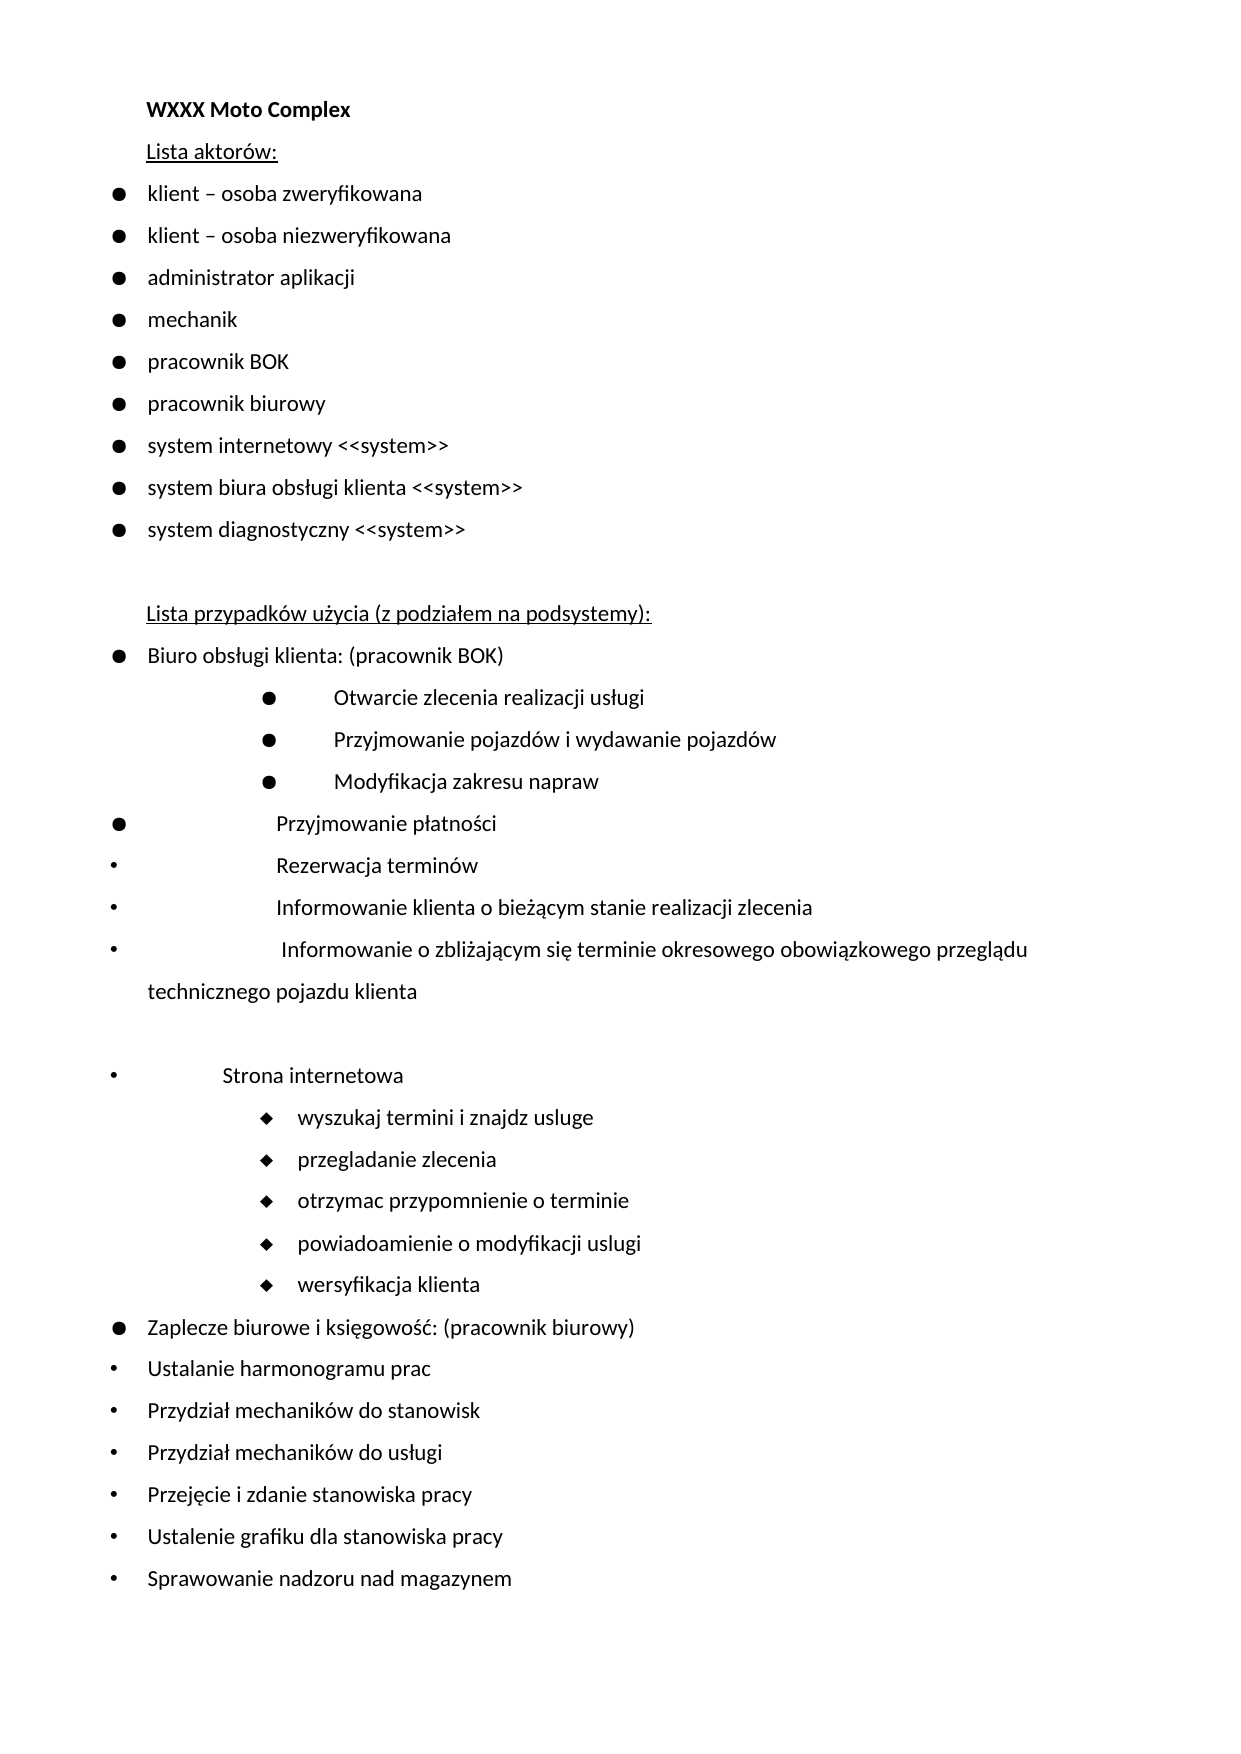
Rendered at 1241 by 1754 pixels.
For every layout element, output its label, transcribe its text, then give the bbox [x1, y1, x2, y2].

list Przydział mechaników do stanowisk [110, 1397, 1087, 1424]
list Informowanie o zbliżającym się terminie okresowego obowiązkowego przeglądu technicznego pojazdu klienta [110, 935, 1087, 1005]
list Strona internetowa [110, 1061, 1087, 1089]
list Biuro obsługi klienta: (pracownik BOK) [110, 641, 1087, 669]
text Lista aktorów: [146, 137, 1087, 165]
list Przyjmowanie pojazdów i wydawanie pojazdów [260, 725, 1087, 753]
list system biura obsługi klienta <<system>> [110, 473, 1087, 501]
list Ustalenie grafiku dla stanowiska pracy [110, 1522, 1087, 1551]
list klient – osoba zweryfikowana [110, 179, 1087, 207]
list system diagnostyczny <<system>> [110, 515, 1087, 543]
list wyszukaj termini i znajdz usluge [260, 1103, 1087, 1131]
list Przydział mechaników do usługi [110, 1438, 1087, 1467]
list otrzymac przypomnienie o terminie [260, 1187, 1087, 1215]
list klient – osoba niezweryfikowana [110, 221, 1087, 249]
list Przyjmowanie płatności [110, 809, 1087, 837]
list Ustalanie harmonogramu prac [110, 1354, 1087, 1383]
list powiadoamienie o modyfikacji uslugi [260, 1229, 1087, 1257]
list pracownik biurowy [110, 389, 1087, 417]
list pracownik BOK [110, 347, 1087, 375]
list Modyfikacja zakresu napraw [260, 767, 1087, 795]
list Otwarcie zlecenia realizacji usługi [260, 683, 1087, 711]
text Lista przypadków użycia (z podziałem na podsystemy): [146, 599, 1087, 627]
list Rezerwacja terminów [110, 851, 1087, 879]
list mechanik [110, 305, 1087, 333]
text WXXX Moto Complex [146, 95, 1087, 123]
list Informowanie klienta o bieżącym stanie realizacji zlecenia [110, 893, 1087, 921]
list przegladanie zlecenia [260, 1145, 1087, 1173]
list Zaplecze biurowe i księgowość: (pracownik biurowy) [110, 1313, 1087, 1341]
list wersyfikacja klienta [260, 1271, 1087, 1299]
list system internetowy <<system>> [110, 431, 1087, 459]
list administrator aplikacji [110, 263, 1087, 291]
list Przejęcie i zdanie stanowiska pracy [110, 1481, 1087, 1508]
list Sprawowanie nadzoru nad magazynem [110, 1564, 1087, 1592]
